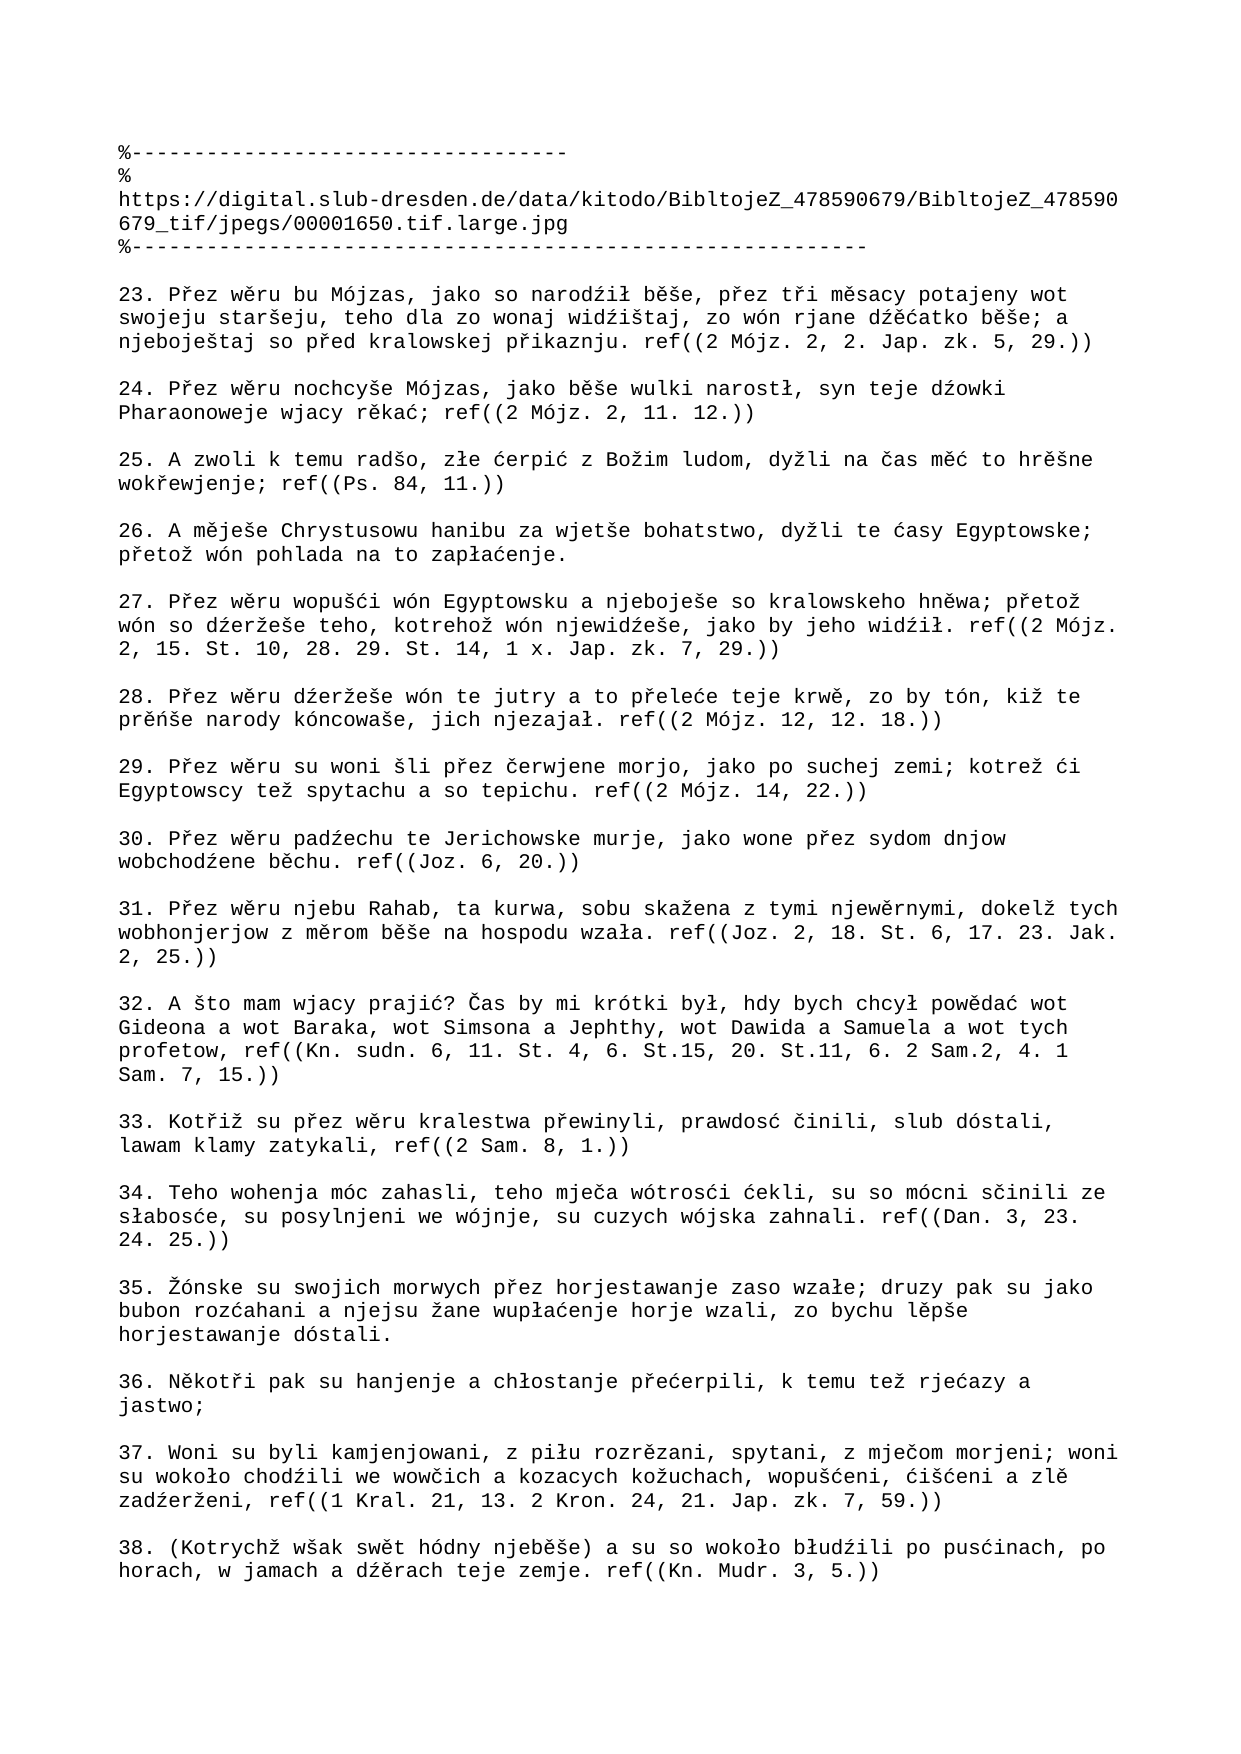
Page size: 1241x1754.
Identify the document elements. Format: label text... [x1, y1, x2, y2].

text 23. Přez wěru bu Mójzas, jako so narodźił běše, přez tři měsacy potajeny wot swojeju staršeju, teho dla zo wonaj widźištaj, zo wón rjane dźěćatko běše; a njeboještaj so před kralowskej přikaznju. ref((2 Mójz. 2, 2. Jap. zk. 5, 29.)) [118, 284, 1122, 354]
text 29. Přez wěru su woni šli přez čerwjene morjo, jako po suchej zemi; kotrež ći Egyptowscy tež spytachu a so tepichu. ref((2 Mójz. 14, 22.)) [118, 757, 1122, 804]
text 33. Kotřiž su přez wěru kralestwa přewinyli, prawdosć činili, slub dóstali, lawam klamy zatykali, ref((2 Sam. 8, 1.)) [118, 1111, 1122, 1158]
text 27. Přez wěru wopušći wón Egyptowsku a njeboješe so kralowskeho hněwa; přetož wón so dźeržeše teho, kotrehož wón njewidźeše, jako by jeho widźił. ref((2 Mójz. 2, 15. St. 10, 28. 29. St. 14, 1 x. Jap. zk. 7, 29.)) [118, 591, 1122, 662]
text % https://digital.slub-dresden.de/data/kitodo/BibltojeZ_478590679/BibltojeZ_478590679_tif/jpegs/00001650.tif.large.jpg [118, 165, 1122, 236]
text 28. Přez wěru dźeržeše wón te jutry a to přeleće teje krwě, zo by tón, kiž te prěńše narody kóncowaše, jich njezajał. ref((2 Mójz. 12, 12. 18.)) [118, 686, 1122, 733]
text 24. Přez wěru nochcyše Mójzas, jako běše wulki narostł, syn teje dźowki Pharaonoweje wjacy rěkać; ref((2 Mójz. 2, 11. 12.)) [118, 378, 1122, 426]
text 25. A zwoli k temu radšo, złe ćerpić z Božim ludom, dyžli na čas měć to hrěšne wokřewjenje; ref((Ps. 84, 11.)) [118, 449, 1122, 496]
text 31. Přez wěru njebu Rahab, ta kurwa, sobu skažena z tymi njewěrnymi, dokelž tych wobhonjerjow z měrom běše na hospodu wzała. ref((Joz. 2, 18. St. 6, 17. 23. Jak. 2, 25.)) [118, 898, 1122, 969]
text 38. (Kotrychž wšak swět hódny njeběše) a su so wokoło błudźili po pusćinach, po horach, w jamach a dźěrach teje zemje. ref((Kn. Mudr. 3, 5.)) [118, 1537, 1122, 1584]
text 32. A što mam wjacy prajić? Čas by mi krótki był, hdy bych chcył powědać wot Gideona a wot Baraka, wot Simsona a Jephthy, wot Dawida a Samuela a wot tych profetow, ref((Kn. sudn. 6, 11. St. 4, 6. St.15, 20. St.11, 6. 2 Sam.2, 4. 1 Sam. 7, 15.)) [118, 993, 1122, 1088]
text 37. Woni su byli kamjenjowani, z piłu rozrězani, spytani, z mječom morjeni; woni su wokoło chodźili we wowčich a kozacych kožuchach, wopušćeni, ćišćeni a zlě zadźerženi, ref((1 Kral. 21, 13. 2 Kron. 24, 21. Jap. zk. 7, 59.)) [118, 1442, 1122, 1513]
text %----------------------------------- [118, 142, 1122, 165]
text 34. Teho wohenja móc zahasli, teho mječa wótrosći ćekli, su so mócni sčinili ze słabosće, su posylnjeni we wójnje, su cuzych wójska zahnali. ref((Dan. 3, 23. 24. 25.)) [118, 1182, 1122, 1253]
text 36. Někotři pak su hanjenje a chłostanje přećerpili, k temu tež rjećazy a jastwo; [118, 1371, 1122, 1419]
text %----------------------------------------------------------- [118, 236, 1122, 260]
text 35. Žónske su swojich morwych přez horjestawanje zaso wzałe; druzy pak su jako bubon rozćahani a njejsu žane wupłaćenje horje wzali, zo bychu lěpše horjestawanje dóstali. [118, 1277, 1122, 1348]
text 26. A měješe Chrystusowu hanibu za wjetše bohatstwo, dyžli te ćasy Egyptowske; přetož wón pohlada na to zapłaćenje. [118, 520, 1122, 567]
text 30. Přez wěru padźechu te Jerichowske murje, jako wone přez sydom dnjow wobchodźene běchu. ref((Joz. 6, 20.)) [118, 827, 1122, 875]
